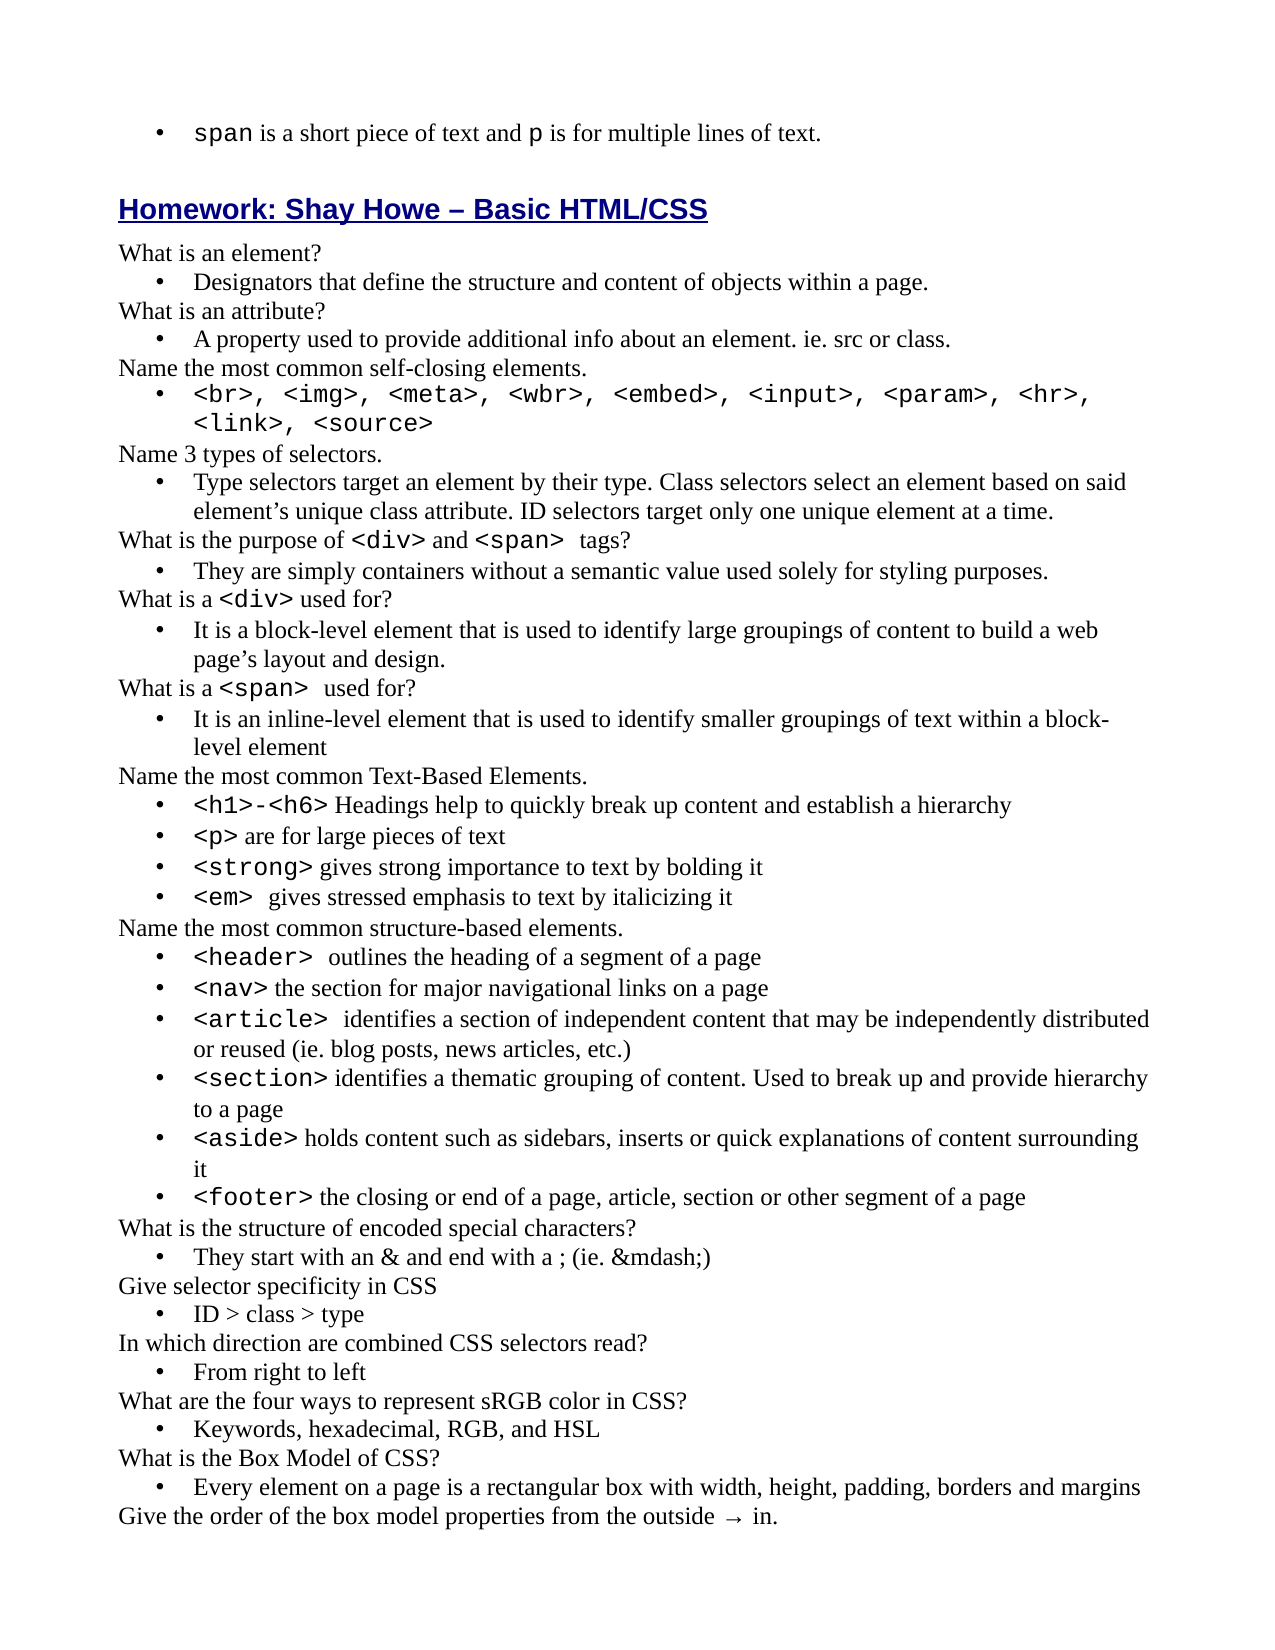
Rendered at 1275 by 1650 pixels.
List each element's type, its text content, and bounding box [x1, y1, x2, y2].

list <nav> the section for major navigational links on a page [156, 973, 1157, 1004]
list <article> identifies a section of independent content that may be independently distributed or reused (ie. blog posts, news articles, etc.) [156, 1004, 1157, 1063]
list span is a short piece of text and p is for multiple lines of text. [156, 118, 1157, 149]
list <aside> holds content such as sidebars, inserts or quick explanations of content surrounding it [156, 1123, 1157, 1182]
list Designators that define the structure and content of objects within a page. [156, 267, 1157, 296]
text Name the most common Text-Based Elements. [118, 761, 1157, 790]
list <section> identifies a thematic grouping of content. Used to break up and provide hierarchy to a page [156, 1063, 1157, 1123]
text Name the most common self-closing elements. [118, 353, 1157, 382]
list <header> outlines the heading of a segment of a page [156, 942, 1157, 973]
list <footer> the closing or end of a page, article, section or other segment of a page [156, 1182, 1157, 1213]
text Give the order of the box model properties from the outside → in. [118, 1501, 1157, 1529]
list A property used to provide additional info about an element. ie. src or class. [156, 324, 1157, 353]
text What is a <div> used for? [118, 584, 1157, 615]
list Keywords, hexadecimal, RGB, and HSL [156, 1414, 1157, 1443]
list Every element on a page is a rectangular box with width, height, padding, borders and margins [156, 1472, 1157, 1501]
list <em> gives stressed emphasis to text by italicizing it [156, 882, 1157, 913]
list <h1>-<h6> Headings help to quickly break up content and establish a hierarchy [156, 790, 1157, 821]
list From right to left [156, 1357, 1157, 1386]
list <br>, <img>, <meta>, <wbr>, <embed>, <input>, <param>, <hr>, <link>, <source> [156, 382, 1157, 439]
list They start with an & and end with a ; (ie. &mdash;) [156, 1242, 1157, 1271]
list ID > class > type [156, 1299, 1157, 1328]
text Name 3 types of selectors. [118, 439, 1157, 467]
text Give selector specificity in CSS [118, 1271, 1157, 1299]
list Type selectors target an element by their type. Class selectors select an element based on said element’s unique class attribute. ID selectors target only one unique element at a time. [156, 467, 1157, 525]
text What are the four ways to represent sRGB color in CSS? [118, 1386, 1157, 1414]
text What is a <span> used for? [118, 673, 1157, 704]
text Name the most common structure-based elements. [118, 913, 1157, 942]
text What is an attribute? [118, 296, 1157, 324]
list They are simply containers without a semantic value used solely for styling purposes. [156, 556, 1157, 584]
list <p> are for large pieces of text [156, 821, 1157, 852]
subtitle Homework: Shay Howe – Basic HTML/CSS [118, 192, 1157, 226]
list It is a block-level element that is used to identify large groupings of content to build a web page’s layout and design. [156, 615, 1157, 673]
text What is the Box Model of CSS? [118, 1443, 1157, 1472]
text What is an element? [118, 238, 1157, 267]
list <strong> gives strong importance to text by bolding it [156, 852, 1157, 882]
text In which direction are combined CSS selectors read? [118, 1328, 1157, 1357]
list It is an inline-level element that is used to identify smaller groupings of text within a block-level element [156, 704, 1157, 761]
text What is the structure of encoded special characters? [118, 1213, 1157, 1242]
text What is the purpose of <div> and <span> tags? [118, 525, 1157, 556]
